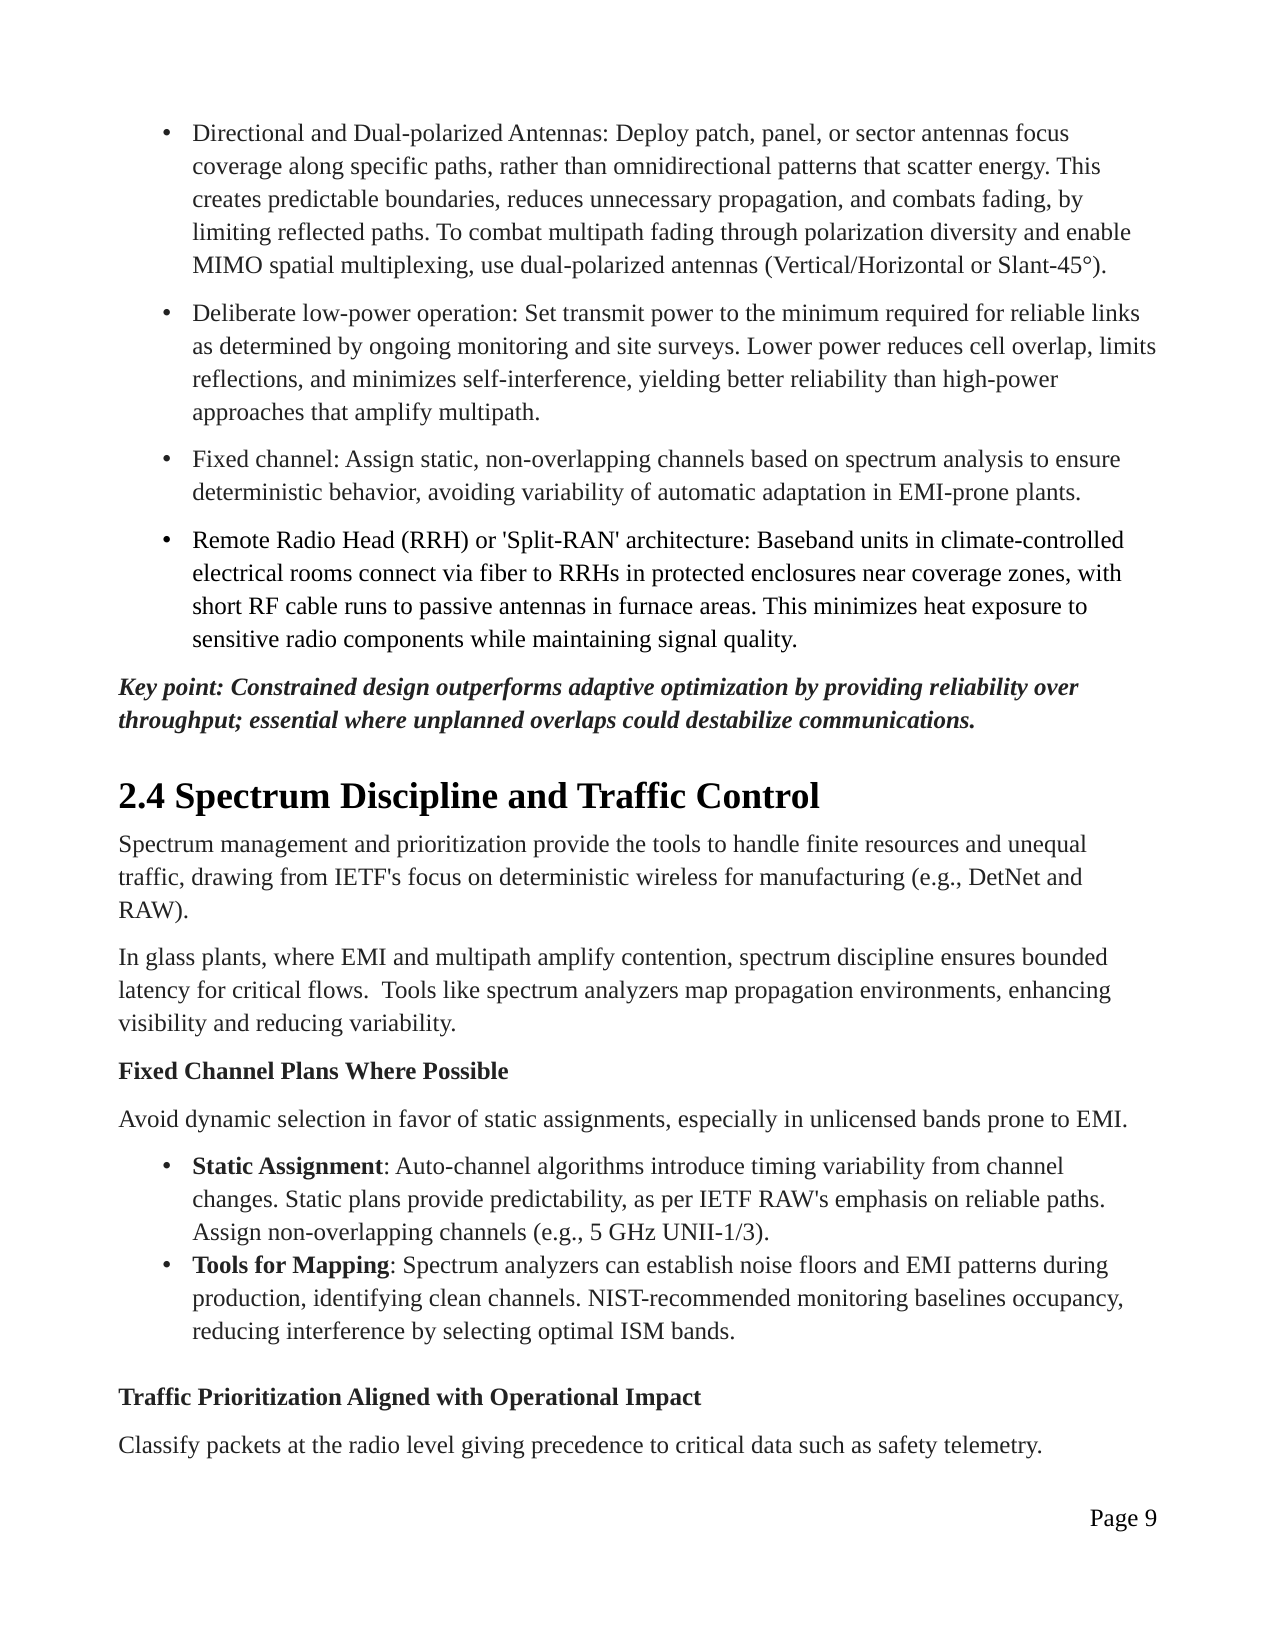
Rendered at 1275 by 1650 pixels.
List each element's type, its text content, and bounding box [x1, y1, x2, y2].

text Key point: Constrained design outperforms adaptive optimization by providing reliability over throughput; essential where unplanned overlaps could destabilize communications. [118, 672, 1157, 733]
subtitle Traffic Prioritization Aligned with Operational Impact [118, 1382, 1157, 1411]
text In glass plants, where EMI and multipath amplify contention, spectrum discipline ensures bounded latency for critical flows. Tools like spectrum analyzers map propagation environments, enhancing visibility and reducing variability. [118, 942, 1157, 1037]
list Static Assignment: Auto-channel algorithms introduce timing variability from channel changes. Static plans provide predictability, as per IETF RAW's emphasis on reliable paths. Assign non-overlapping channels (e.g., 5 GHz UNII-1/3). [162, 1151, 1157, 1246]
list Remote Radio Head (RRH) or 'Split-RAN' architecture: Baseband units in climate-controlled electrical rooms connect via fiber to RRHs in protected enclosures near coverage zones, with short RF cable runs to passive antennas in furnace areas. This minimizes heat exposure to sensitive radio components while maintaining signal quality. [162, 525, 1157, 653]
text Classify packets at the radio level giving precedence to critical data such as safety telemetry. [118, 1430, 1157, 1459]
text Spectrum management and prioritization provide the tools to handle finite resources and unequal traffic, drawing from IETF's focus on deterministic wireless for manufacturing (e.g., DetNet and RAW). [118, 829, 1157, 924]
text Avoid dynamic selection in favor of static assignments, especially in unlicensed bands prone to EMI. [118, 1104, 1157, 1132]
subtitle 2.4 Spectrum Discipline and Traffic Control [118, 773, 1157, 816]
list Fixed channel: Assign static, non-overlapping channels based on spectrum analysis to ensure deterministic behavior, avoiding variability of automatic adaptation in EMI-prone plants. [162, 444, 1157, 506]
subtitle Fixed Channel Plans Where Possible [118, 1056, 1157, 1085]
list Tools for Mapping: Spectrum analyzers can establish noise floors and EMI patterns during production, identifying clean channels. NIST-recommended monitoring baselines occupancy, reducing interference by selecting optimal ISM bands. [162, 1250, 1157, 1345]
list Directional and Dual-polarized Antennas: Deploy patch, panel, or sector antennas focus coverage along specific paths, rather than omnidirectional patterns that scatter energy. This creates predictable boundaries, reduces unnecessary propagation, and combats fading, by limiting reflected paths. To combat multipath fading through polarization diversity and enable MIMO spatial multiplexing, use dual-polarized antennas (Vertical/Horizontal or Slant-45°). [162, 118, 1157, 279]
list Deliberate low-power operation: Set transmit power to the minimum required for reliable links as determined by ongoing monitoring and site surveys. Lower power reduces cell overlap, limits reflections, and minimizes self-interference, yielding better reliability than high-power approaches that amplify multipath. [162, 298, 1157, 426]
